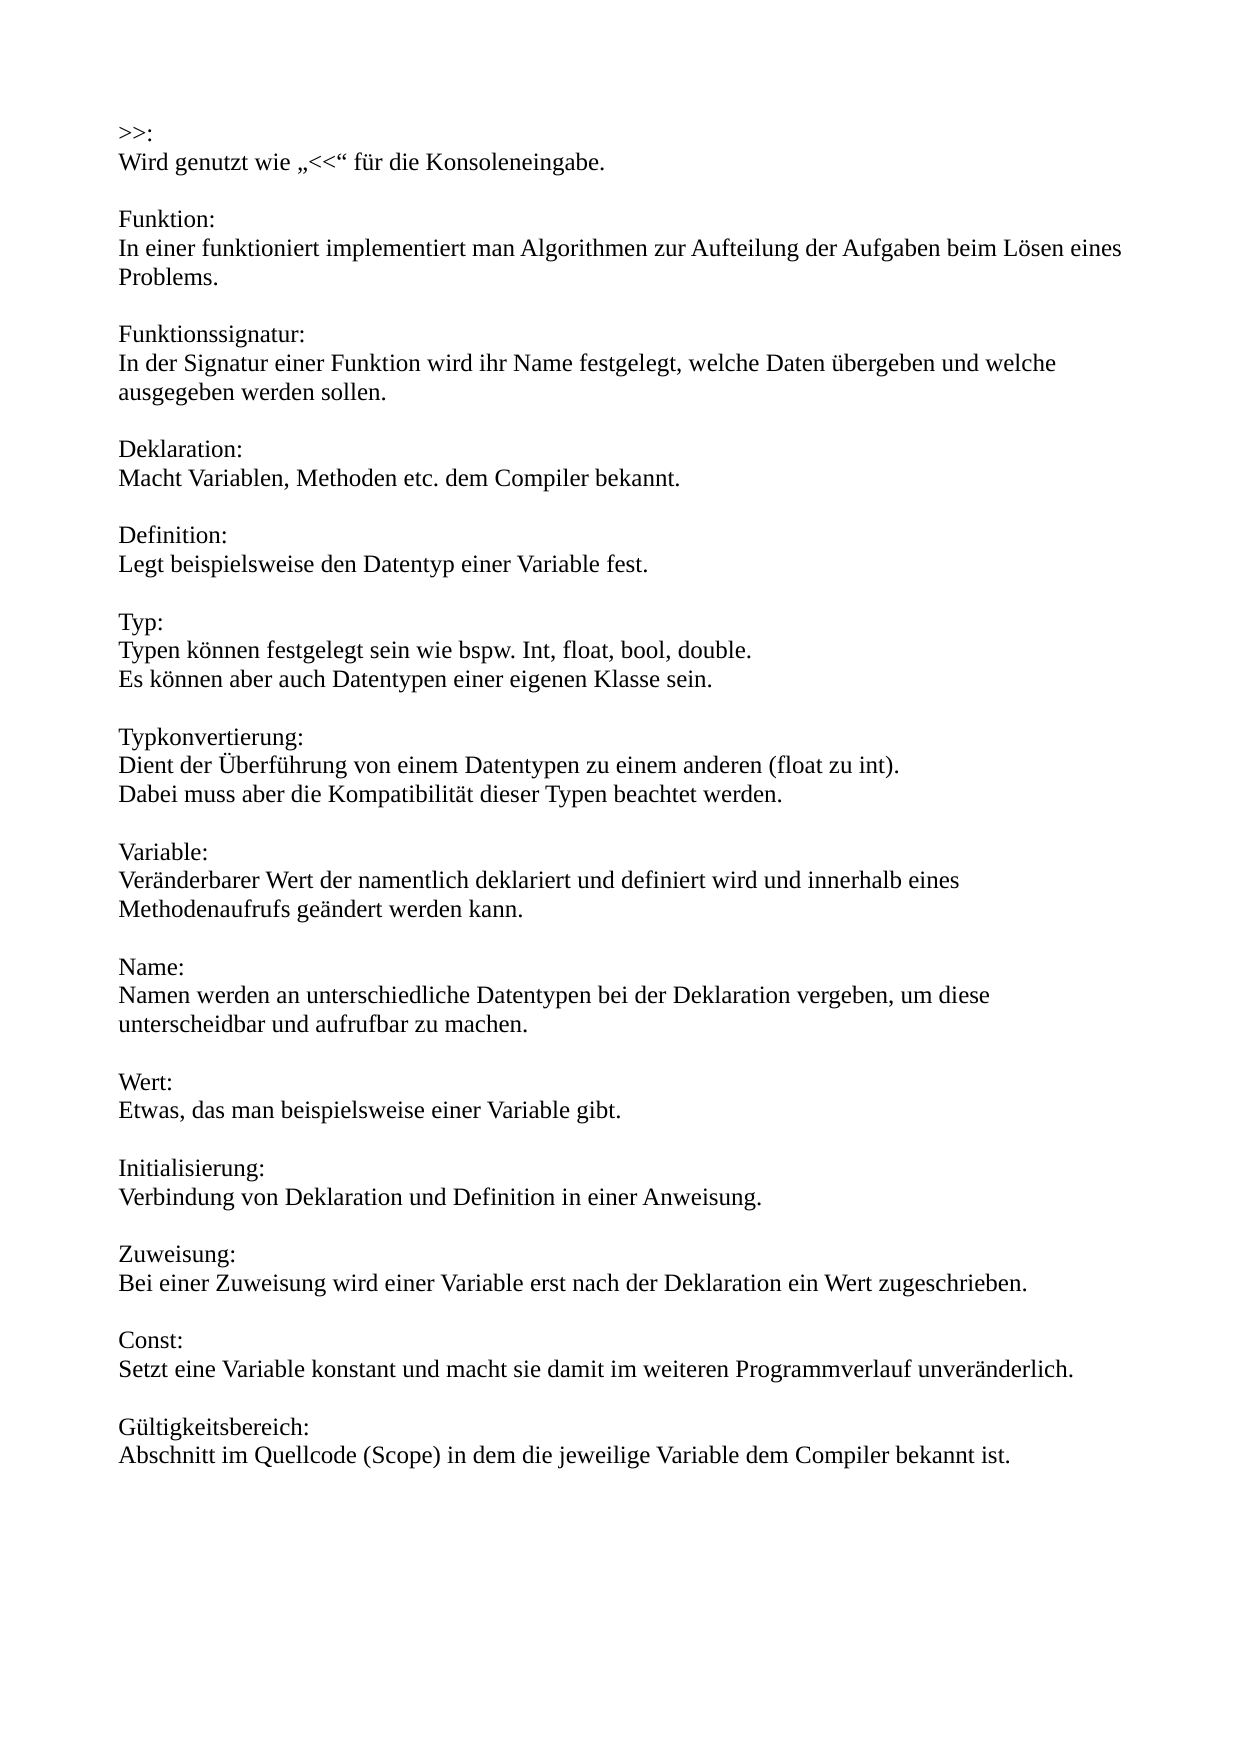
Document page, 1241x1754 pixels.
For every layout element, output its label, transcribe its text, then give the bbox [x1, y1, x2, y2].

text Const: [118, 1326, 1122, 1354]
text Initialisierung: [118, 1153, 1122, 1182]
text In einer funktioniert implementiert man Algorithmen zur Aufteilung der Aufgaben beim Lösen eines Problems. [118, 233, 1122, 291]
text Legt beispielsweise den Datentyp einer Variable fest. [118, 549, 1122, 578]
text Zuweisung: [118, 1239, 1122, 1268]
text Namen werden an unterschiedliche Datentypen bei der Deklaration vergeben, um diese unterscheidbar und aufrufbar zu machen. [118, 981, 1122, 1038]
text Typen können festgelegt sein wie bspw. Int, float, bool, double. [118, 636, 1122, 664]
text Setzt eine Variable konstant und macht sie damit im weiteren Programmverlauf unveränderlich. [118, 1354, 1122, 1383]
text Funktionssignatur: [118, 319, 1122, 348]
text Deklaration: [118, 434, 1122, 463]
text Typ: [118, 607, 1122, 636]
text Wert: [118, 1067, 1122, 1096]
text Bei einer Zuweisung wird einer Variable erst nach der Deklaration ein Wert zugeschrieben. [118, 1268, 1122, 1297]
text Name: [118, 952, 1122, 981]
text Wird genutzt wie „<<“ für die Konsoleneingabe. [118, 147, 1122, 176]
text >>: [118, 118, 1122, 147]
text Definition: [118, 521, 1122, 549]
text Abschnitt im Quellcode (Scope) in dem die jeweilige Variable dem Compiler bekannt ist. [118, 1441, 1122, 1469]
text Gültigkeitsbereich: [118, 1412, 1122, 1441]
text Verbindung von Deklaration und Definition in einer Anweisung. [118, 1182, 1122, 1211]
text Funktion: [118, 204, 1122, 233]
text Es können aber auch Datentypen einer eigenen Klasse sein. [118, 664, 1122, 693]
text Macht Variablen, Methoden etc. dem Compiler bekannt. [118, 463, 1122, 492]
text In der Signatur einer Funktion wird ihr Name festgelegt, welche Daten übergeben und welche ausgegeben werden sollen. [118, 348, 1122, 406]
text Dabei muss aber die Kompatibilität dieser Typen beachtet werden. [118, 779, 1122, 808]
text Veränderbarer Wert der namentlich deklariert und definiert wird und innerhalb eines Methodenaufrufs geändert werden kann. [118, 866, 1122, 923]
text Variable: [118, 837, 1122, 866]
text Typkonvertierung: [118, 722, 1122, 751]
text Dient der Überführung von einem Datentypen zu einem anderen (float zu int). [118, 751, 1122, 779]
text Etwas, das man beispielsweise einer Variable gibt. [118, 1096, 1122, 1124]
